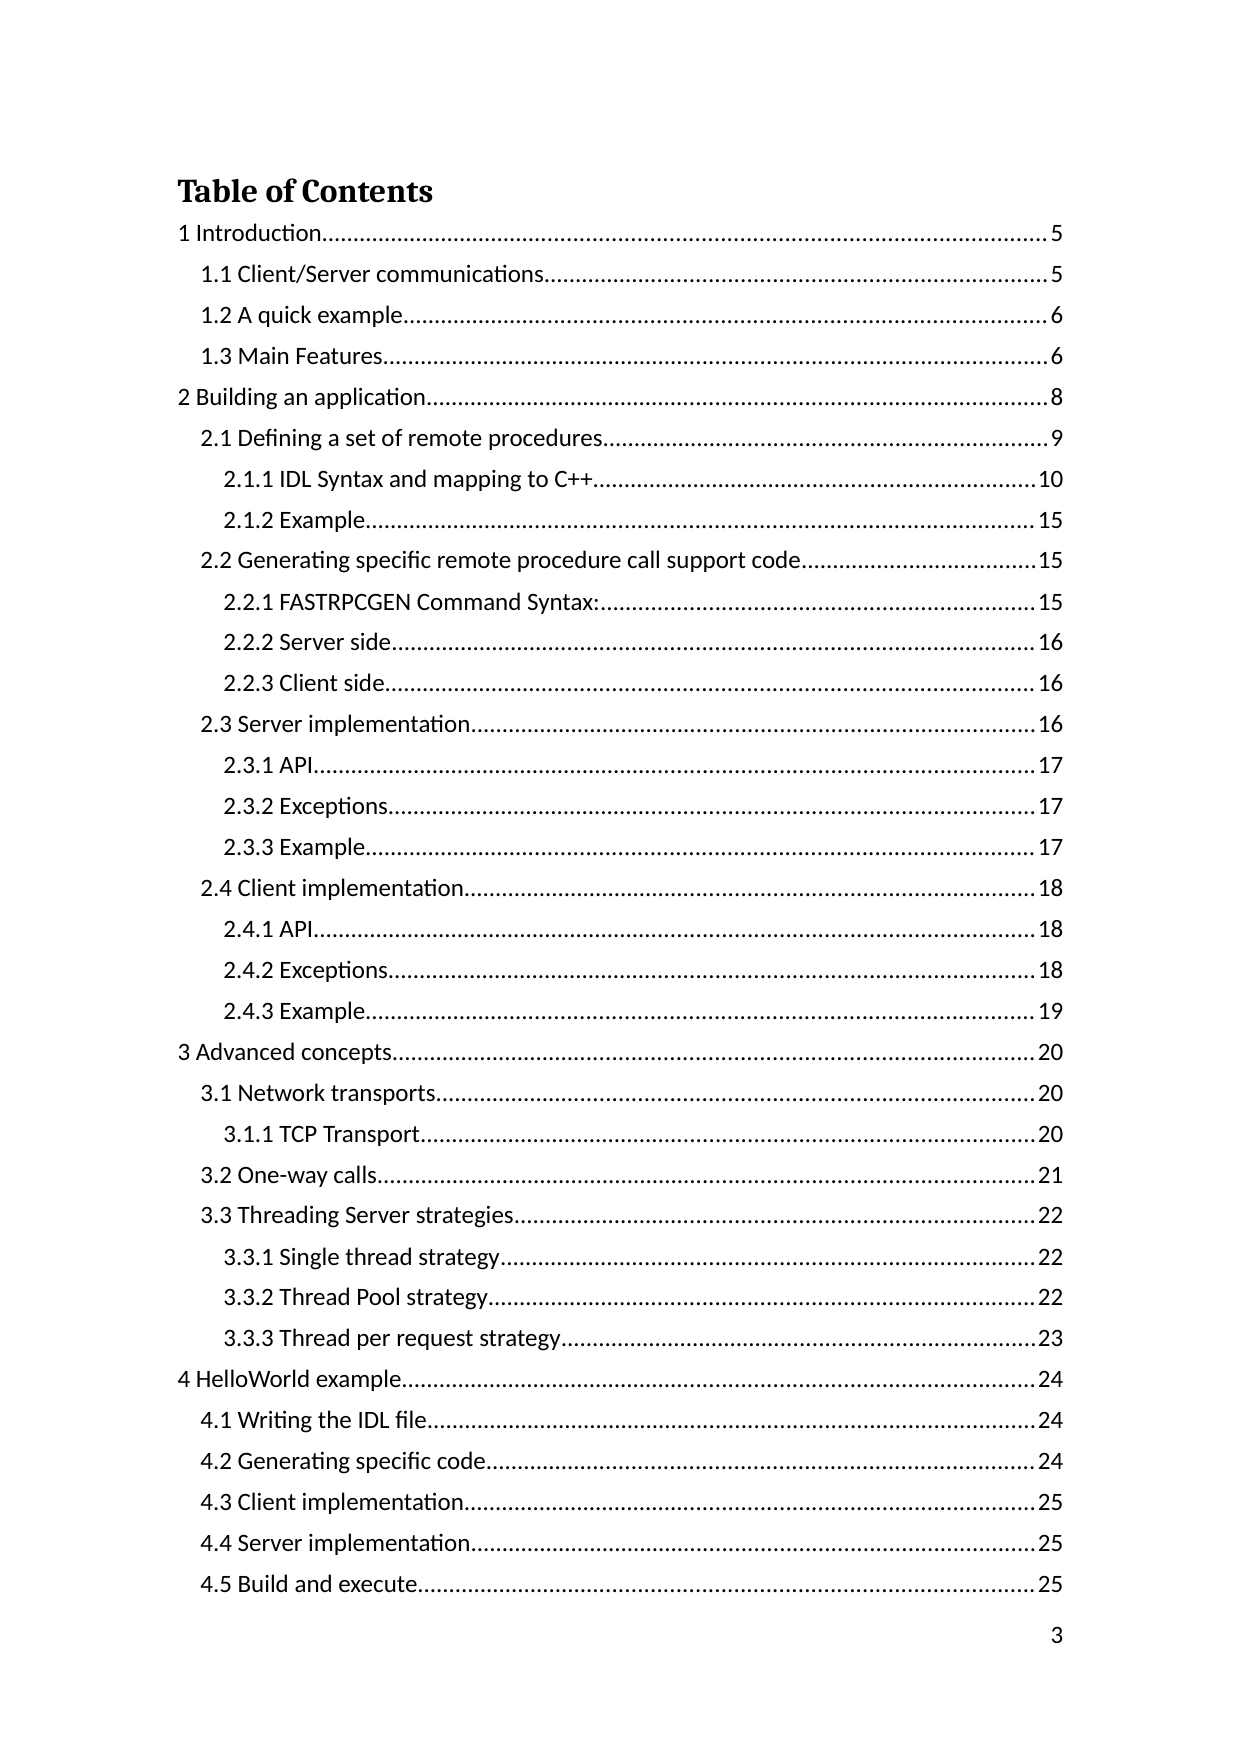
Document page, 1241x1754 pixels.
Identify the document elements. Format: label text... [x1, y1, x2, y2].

text 2.4 Client implementation 18 [200, 872, 1063, 903]
text 2.3.1 API 17 [223, 749, 1063, 780]
text 2.4.3 Example 19 [223, 995, 1063, 1026]
text 1 Introduction 5 [177, 217, 1063, 248]
text 2.2.1 FASTRPCGEN Command Syntax: 15 [223, 586, 1063, 616]
text 2.1.1 IDL Syntax and mapping to C++ 10 [223, 463, 1063, 493]
text 4.4 Server implementation 25 [200, 1527, 1063, 1558]
text 3.1.1 TCP Transport 20 [223, 1118, 1063, 1148]
text 1.2 A quick example 6 [200, 299, 1063, 329]
text 2.3.3 Example 17 [223, 831, 1063, 862]
text 2.4.1 API 18 [223, 913, 1063, 944]
text 2.1 Defining a set of remote procedures 9 [200, 422, 1063, 452]
text 2.2.3 Client side 16 [223, 667, 1063, 698]
text 4 HelloWorld example 24 [177, 1363, 1063, 1394]
text 3.1 Network transports 20 [200, 1077, 1063, 1107]
text 2.4.2 Exceptions 18 [223, 954, 1063, 984]
text 2.3 Server implementation 16 [200, 708, 1063, 739]
text 4.2 Generating specific code 24 [200, 1445, 1063, 1476]
text 4.1 Writing the IDL file 24 [200, 1404, 1063, 1435]
text 3.3.3 Thread per request strategy 23 [223, 1322, 1063, 1353]
text 2.3.2 Exceptions 17 [223, 790, 1063, 821]
text 2 Building an application 8 [177, 381, 1063, 411]
text 3.3.2 Thread Pool strategy 22 [223, 1282, 1063, 1312]
text 2.1.2 Example 15 [223, 504, 1063, 534]
text 1.1 Client/Server communications 5 [200, 258, 1063, 289]
text 3.3 Threading Server strategies 22 [200, 1200, 1063, 1230]
text 1.3 Main Features 6 [200, 340, 1063, 371]
text 3 Advanced concepts 20 [177, 1036, 1063, 1066]
text 2.2 Generating specific remote procedure call support code 15 [200, 545, 1063, 575]
text 4.5 Build and execute 25 [200, 1568, 1063, 1599]
text 4.3 Client implementation 25 [200, 1486, 1063, 1517]
text 3.2 One-way calls 21 [200, 1159, 1063, 1189]
subtitle Table of Contents [177, 173, 1063, 211]
text 3.3.1 Single thread strategy 22 [223, 1241, 1063, 1271]
text 2.2.2 Server side 16 [223, 627, 1063, 657]
